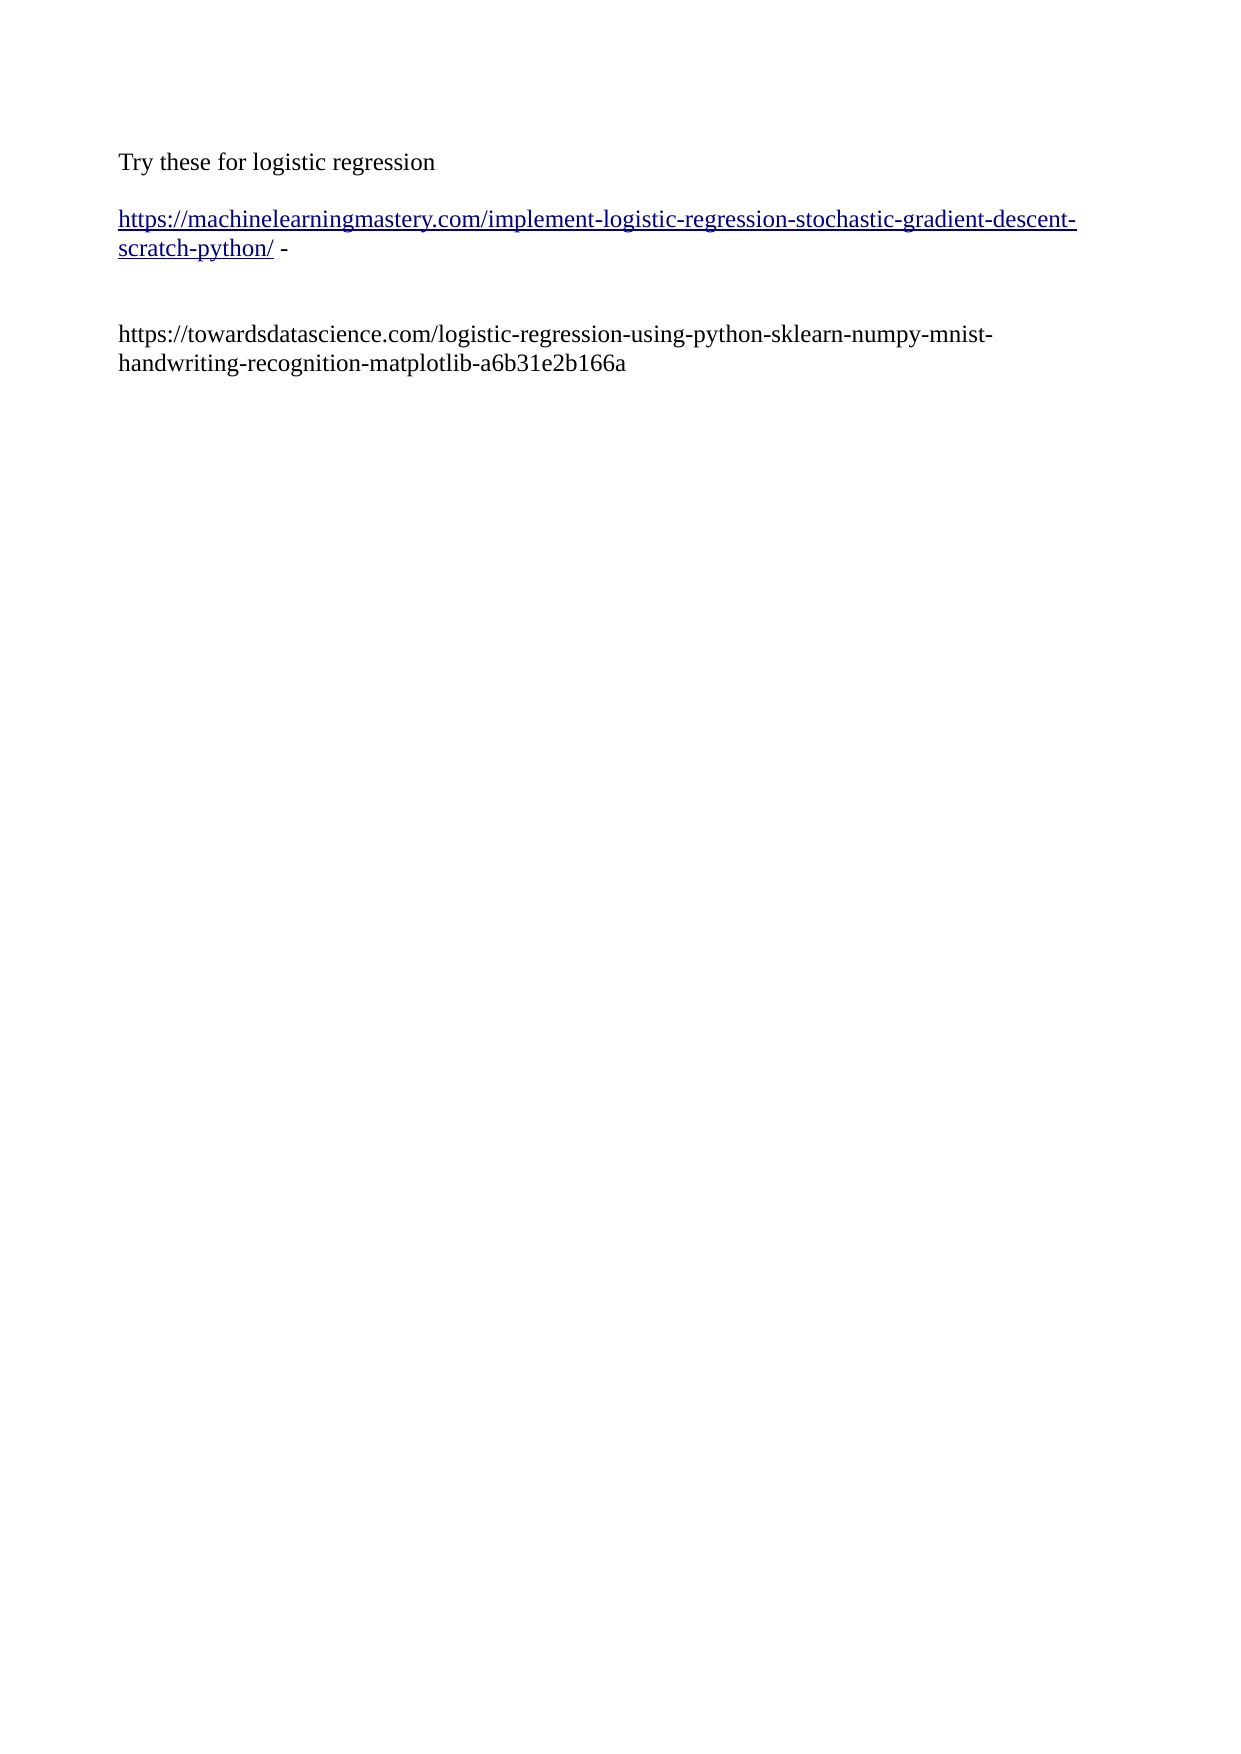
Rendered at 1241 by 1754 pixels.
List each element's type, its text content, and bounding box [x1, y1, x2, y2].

text https://towardsdatascience.com/logistic-regression-using-python-sklearn-numpy-mnist-handwriting-recognition-matplotlib-a6b31e2b166a [118, 319, 1122, 377]
text Try these for logistic regression [118, 147, 1122, 176]
text https://machinelearningmastery.com/implement-logistic-regression-stochastic-gradient-descent-scratch-python/ - [118, 204, 1122, 262]
